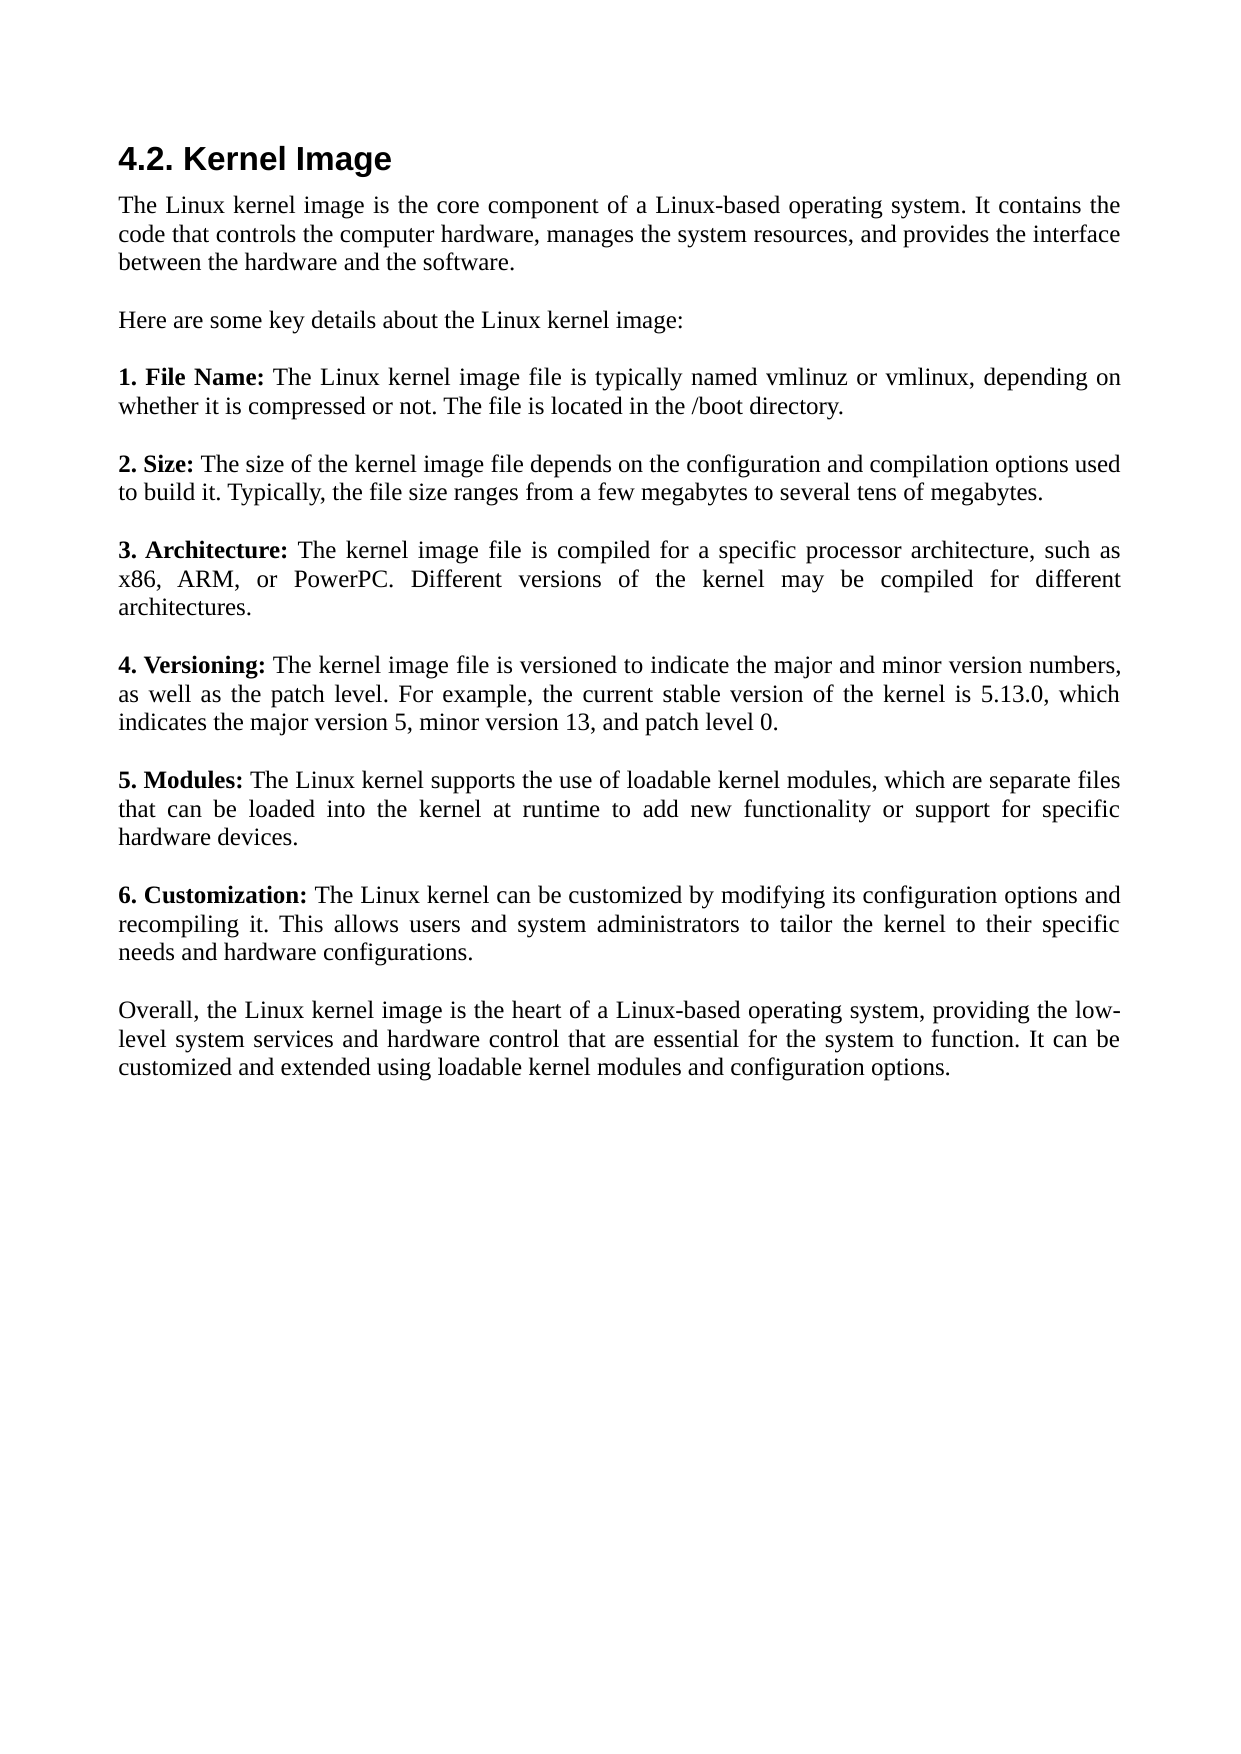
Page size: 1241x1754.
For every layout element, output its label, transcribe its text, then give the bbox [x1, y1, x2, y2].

text 4. Versioning: The kernel image file is versioned to indicate the major and minor version numbers, as well as the patch level. For example, the current stable version of the kernel is 5.13.0, which indicates the major version 5, minor version 13, and patch level 0. [118, 650, 1122, 736]
text 6. Customization: The Linux kernel can be customized by modifying its configuration options and recompiling it. This allows users and system administrators to tailor the kernel to their specific needs and hardware configurations. [118, 880, 1122, 966]
text 2. Size: The size of the kernel image file depends on the configuration and compilation options used to build it. Typically, the file size ranges from a few megabytes to several tens of megabytes. [118, 449, 1122, 506]
subtitle 4.2. Kernel Image [118, 139, 1122, 177]
text The Linux kernel image is the core component of a Linux-based operating system. It contains the code that controls the computer hardware, manages the system resources, and provides the interface between the hardware and the software. [118, 190, 1122, 276]
text 5. Modules: The Linux kernel supports the use of loadable kernel modules, which are separate files that can be loaded into the kernel at runtime to add new functionality or support for specific hardware devices. [118, 765, 1122, 851]
text Overall, the Linux kernel image is the heart of a Linux-based operating system, providing the low-level system services and hardware control that are essential for the system to function. It can be customized and extended using loadable kernel modules and configuration options. [118, 995, 1122, 1081]
text Here are some key details about the Linux kernel image: [118, 305, 1122, 334]
text 1. File Name: The Linux kernel image file is typically named vmlinuz or vmlinux, depending on whether it is compressed or not. The file is located in the /boot directory. [118, 362, 1122, 420]
text 3. Architecture: The kernel image file is compiled for a specific processor architecture, such as x86, ARM, or PowerPC. Different versions of the kernel may be compiled for different architectures. [118, 535, 1122, 621]
